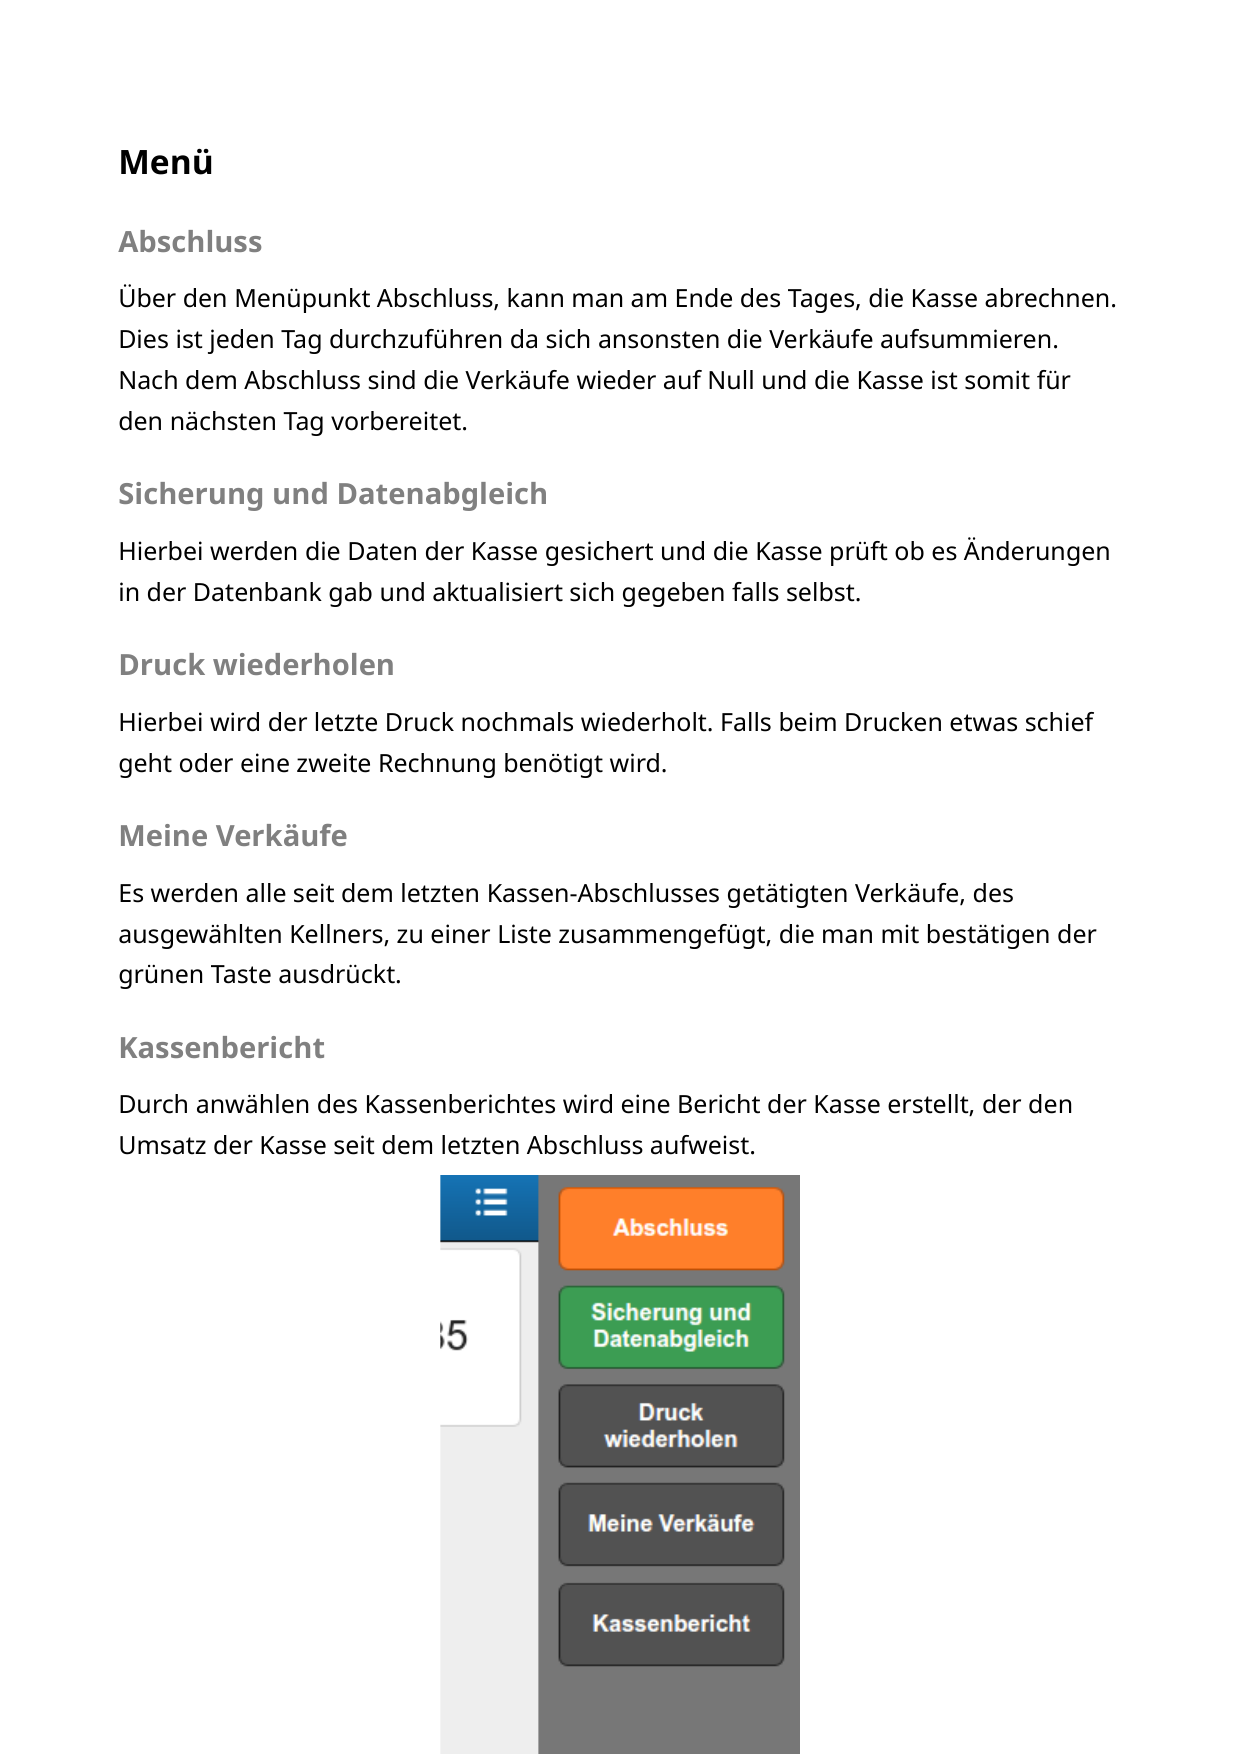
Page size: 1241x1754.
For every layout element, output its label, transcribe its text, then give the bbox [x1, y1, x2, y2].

text Hierbei werden die Daten der Kasse gesichert und die Kasse prüft ob es Änderungen in der Datenbank gab und aktualisiert sich gegeben falls selbst. [118, 533, 1122, 608]
subtitle Menü [118, 139, 1122, 185]
picture [440, 1175, 800, 1754]
text Über den Menüpunkt Abschluss, kann man am Ende des Tages, die Kasse abrechnen. Dies ist jeden Tag durchzuführen da sich ansonsten die Verkäufe aufsummieren. Nach dem Abschluss sind die Verkäufe wieder auf Null und die Kasse ist somit für den nächsten Tag vorbereitet. [118, 281, 1122, 437]
subtitle Sicherung und Datenabgleich [118, 473, 1122, 513]
subtitle Abschluss [118, 221, 1122, 261]
text Hierbei wird der letzte Druck nochmals wiederholt. Falls beim Drucken etwas schief geht oder eine zweite Rechnung benötigt wird. [118, 704, 1122, 779]
subtitle Kassenbericht [118, 1027, 1122, 1067]
subtitle Druck wiederholen [118, 644, 1122, 684]
text Es werden alle seit dem letzten Kassen-Abschlusses getätigten Verkäufe, des ausgewählten Kellners, zu einer Liste zusammengefügt, die man mit bestätigen der grünen Taste ausdrückt. [118, 875, 1122, 991]
text Durch anwählen des Kassenberichtes wird eine Bericht der Kasse erstellt, der den Umsatz der Kasse seit dem letzten Abschluss aufweist. [118, 1087, 1122, 1162]
subtitle Meine Verkäufe [118, 815, 1122, 855]
